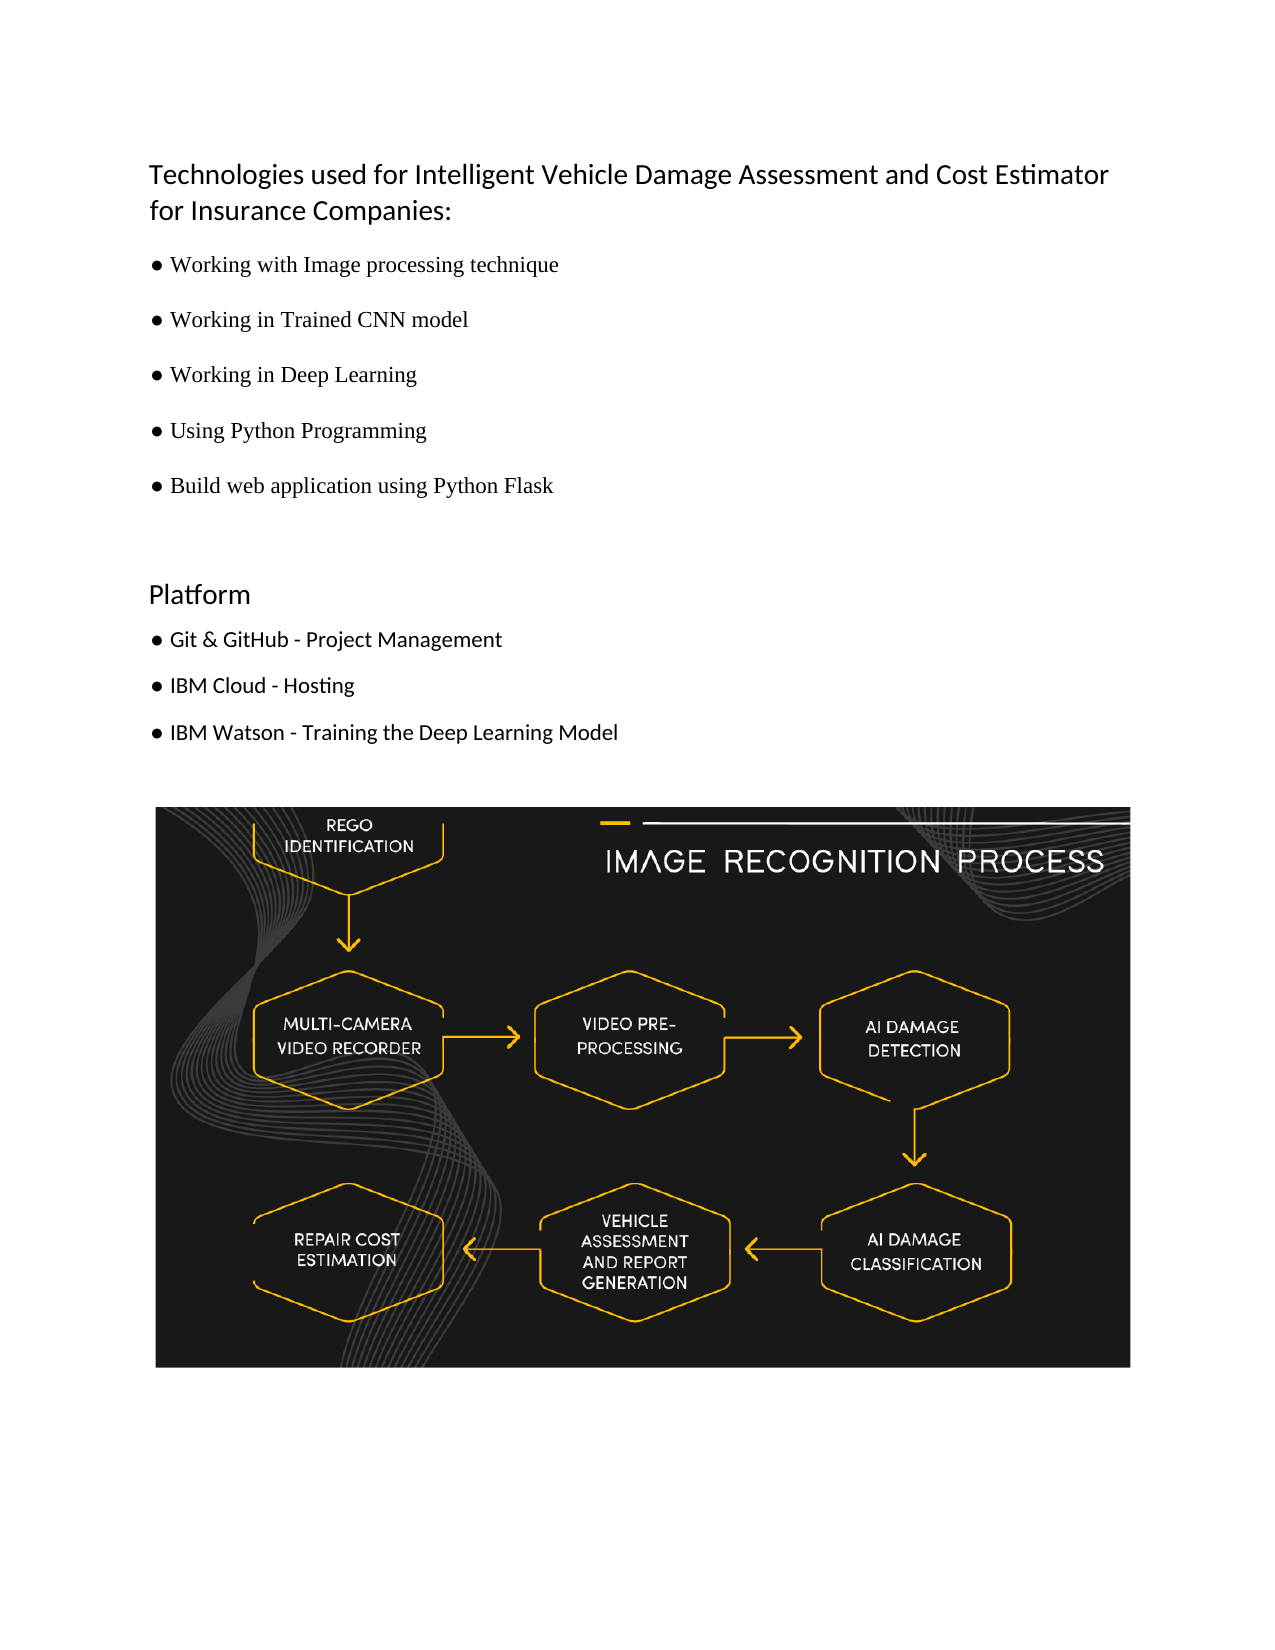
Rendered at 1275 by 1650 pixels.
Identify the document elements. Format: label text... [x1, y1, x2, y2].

list IBM Watson - Training the Deep Learning Model [150, 718, 1132, 746]
list Working with Image processing technique [150, 251, 1132, 277]
text Technologies used for Intelligent Vehicle Damage Assessment and Cost Estimator for Insurance Companies: [148, 156, 1132, 228]
list Using Python Programming [150, 417, 1132, 443]
list Working in Trained CNN model [150, 306, 1132, 332]
list IBM Cloud - Hosting [150, 671, 1132, 699]
list Git & GitHub - Project Management [150, 625, 1132, 653]
list Working in Deep Learning [150, 362, 1132, 388]
picture [155, 807, 1131, 1368]
list Build web application using Python Flask [150, 472, 1132, 499]
text Platform [148, 576, 1132, 612]
